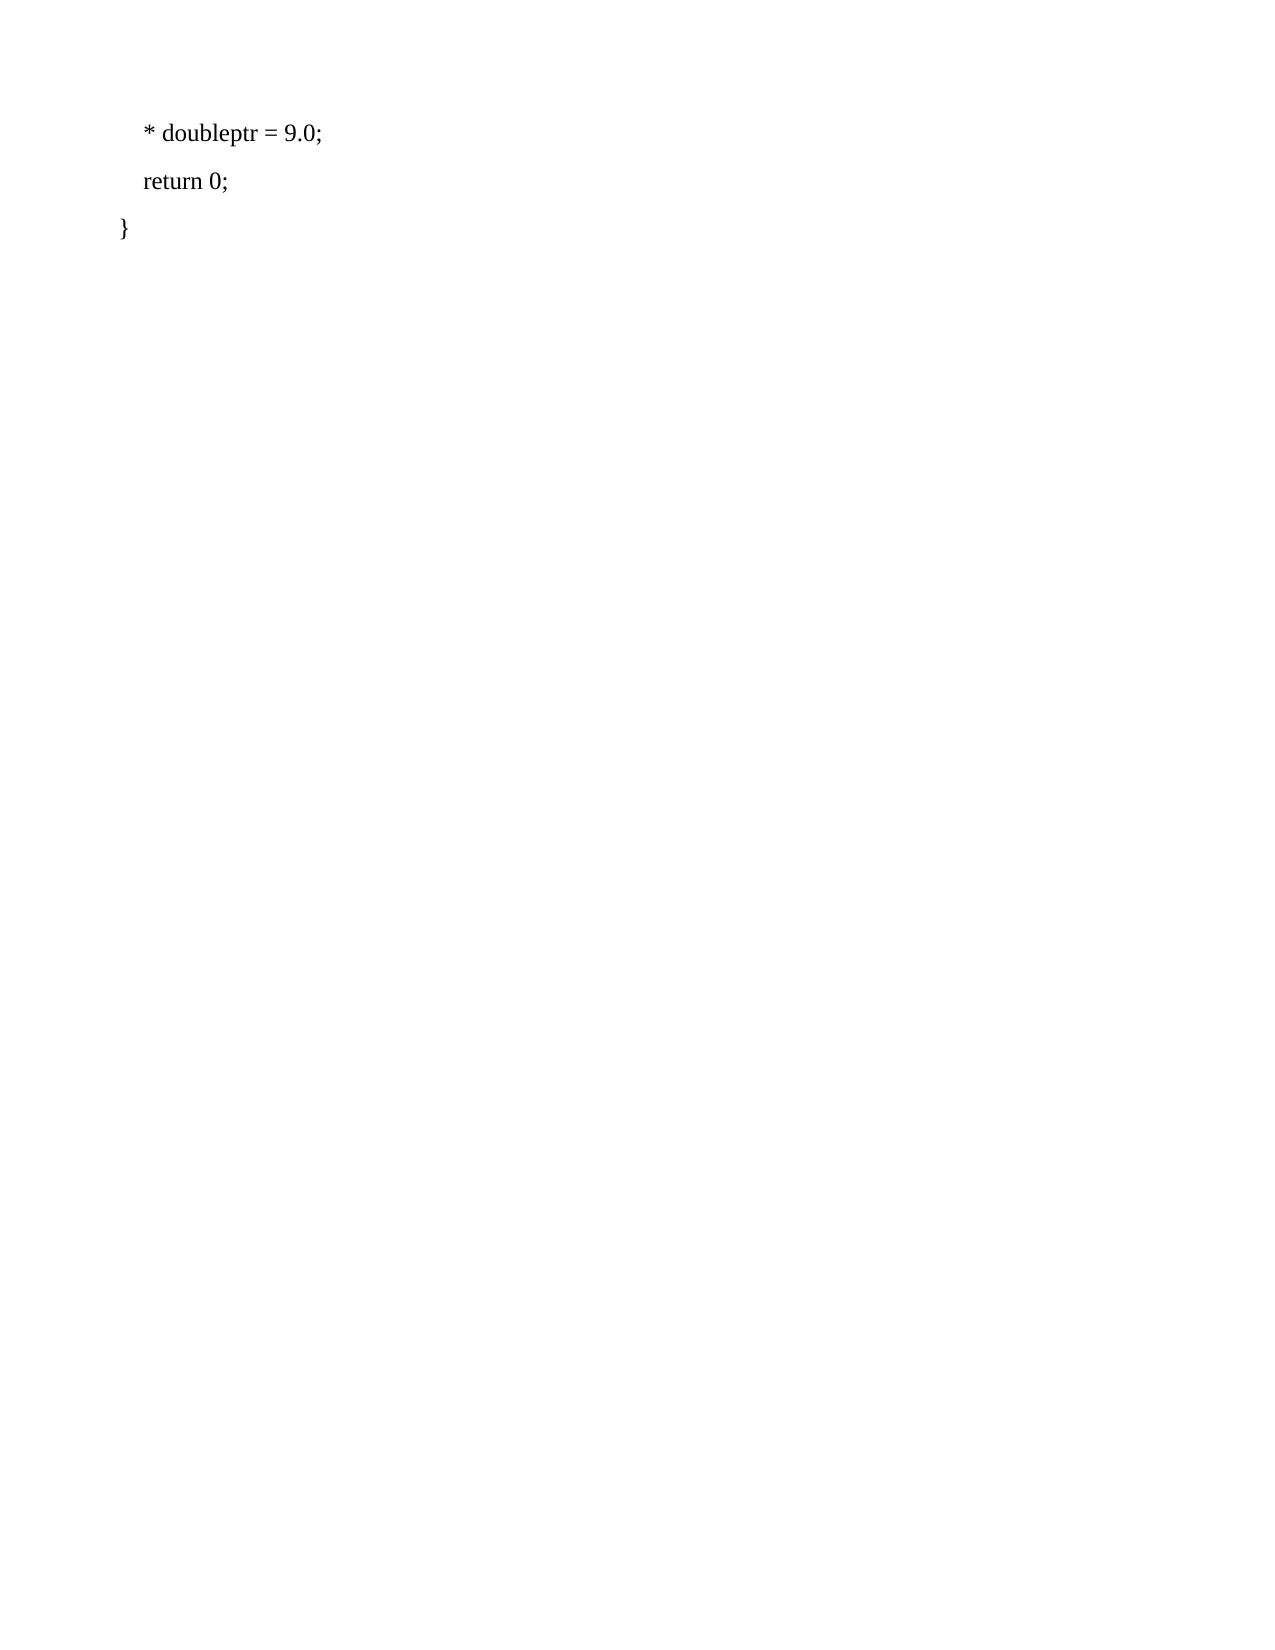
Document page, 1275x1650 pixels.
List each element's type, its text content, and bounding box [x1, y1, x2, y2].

text } [118, 213, 1157, 242]
text return 0; [118, 166, 1157, 194]
text * doubleptr = 9.0; [118, 118, 1157, 147]
